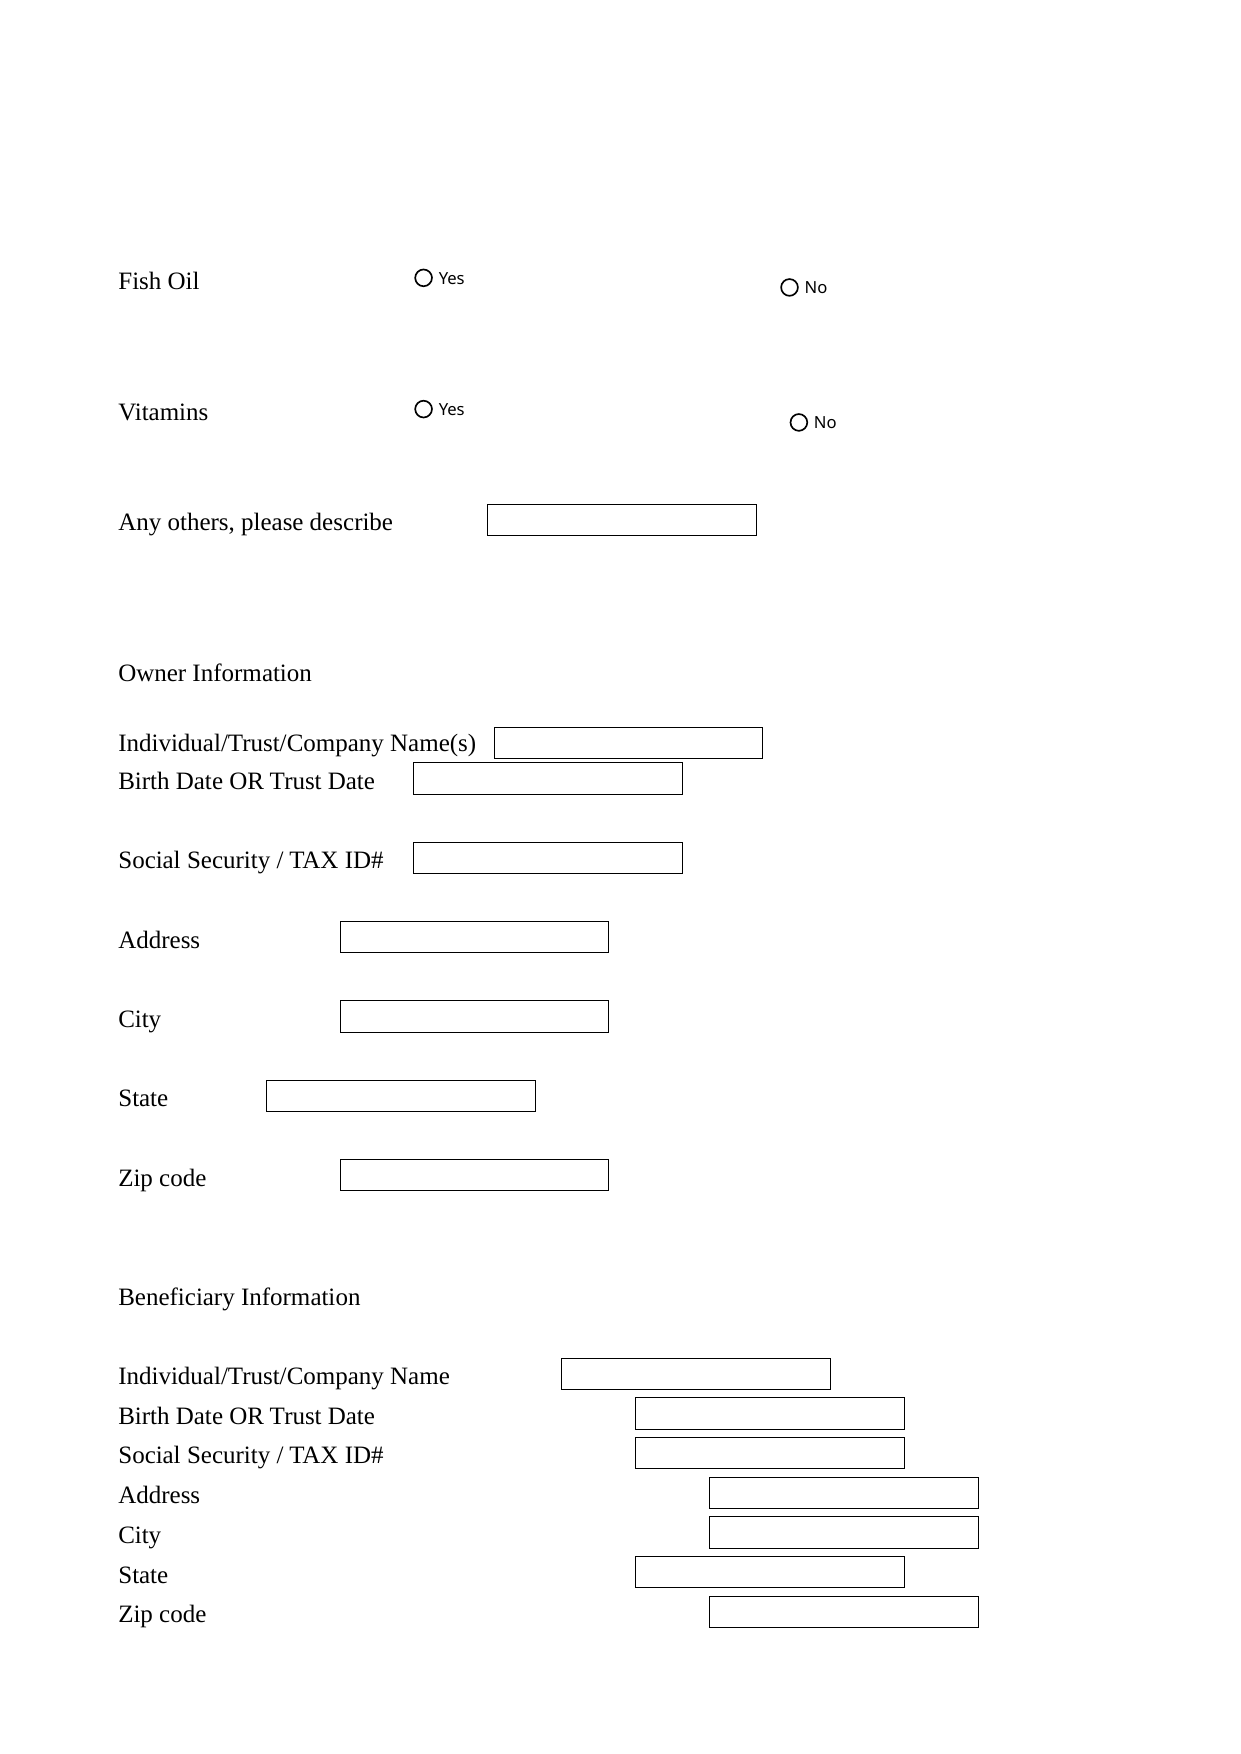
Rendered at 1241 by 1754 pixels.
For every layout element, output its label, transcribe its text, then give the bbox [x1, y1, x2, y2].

text Beneficiary Information [118, 1274, 1122, 1314]
text Social Security / TAX ID# [118, 837, 1122, 877]
text Zip code [118, 1592, 1122, 1631]
text Zip code [118, 1155, 1122, 1195]
text Individual/Trust/Company Name [118, 1353, 1122, 1393]
text Birth Date OR Trust Date [118, 758, 1122, 798]
text Individual/Trust/Company Name(s) [118, 727, 494, 758]
text Fish Oil [118, 237, 414, 318]
text Social Security / TAX ID# [118, 1433, 1122, 1472]
text Owner Information [118, 658, 1122, 687]
text City [118, 996, 1122, 1036]
text Address [118, 1472, 1122, 1512]
text [1001, 237, 1122, 318]
text State [118, 1552, 1122, 1592]
text Address [118, 917, 1122, 957]
text Vitamins [659, 358, 1122, 460]
text Birth Date OR Trust Date [118, 1393, 1122, 1433]
text City [118, 1512, 1122, 1552]
text [763, 727, 1122, 758]
text [587, 237, 779, 318]
text Any others, please describe [118, 499, 1122, 539]
text Vitamins [118, 358, 414, 460]
text State [118, 1076, 1122, 1115]
